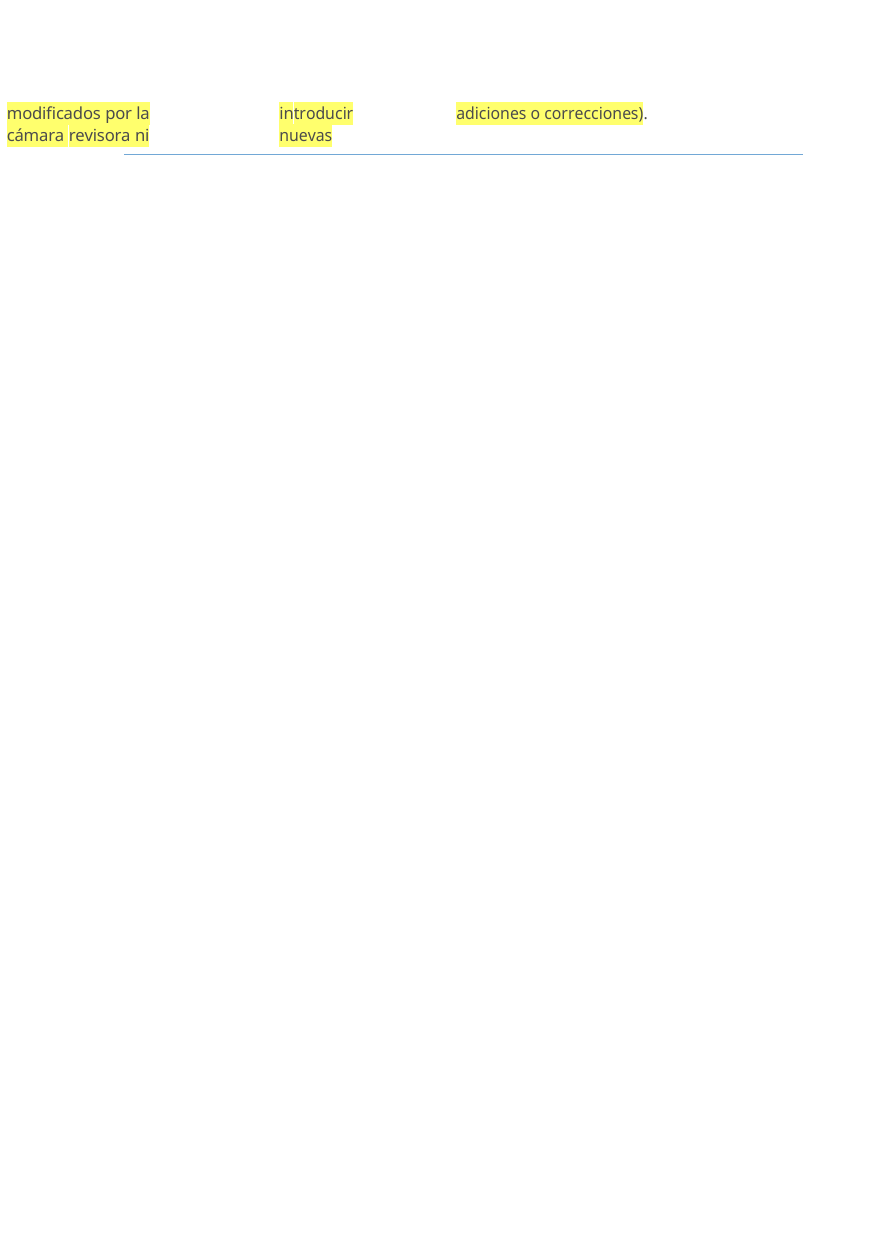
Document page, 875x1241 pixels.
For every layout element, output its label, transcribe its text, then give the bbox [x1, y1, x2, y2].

text modificados por la cámara revisora ni [7, 102, 182, 147]
text introducir nuevas [279, 102, 359, 147]
text adiciones o correcciones). [456, 102, 788, 124]
